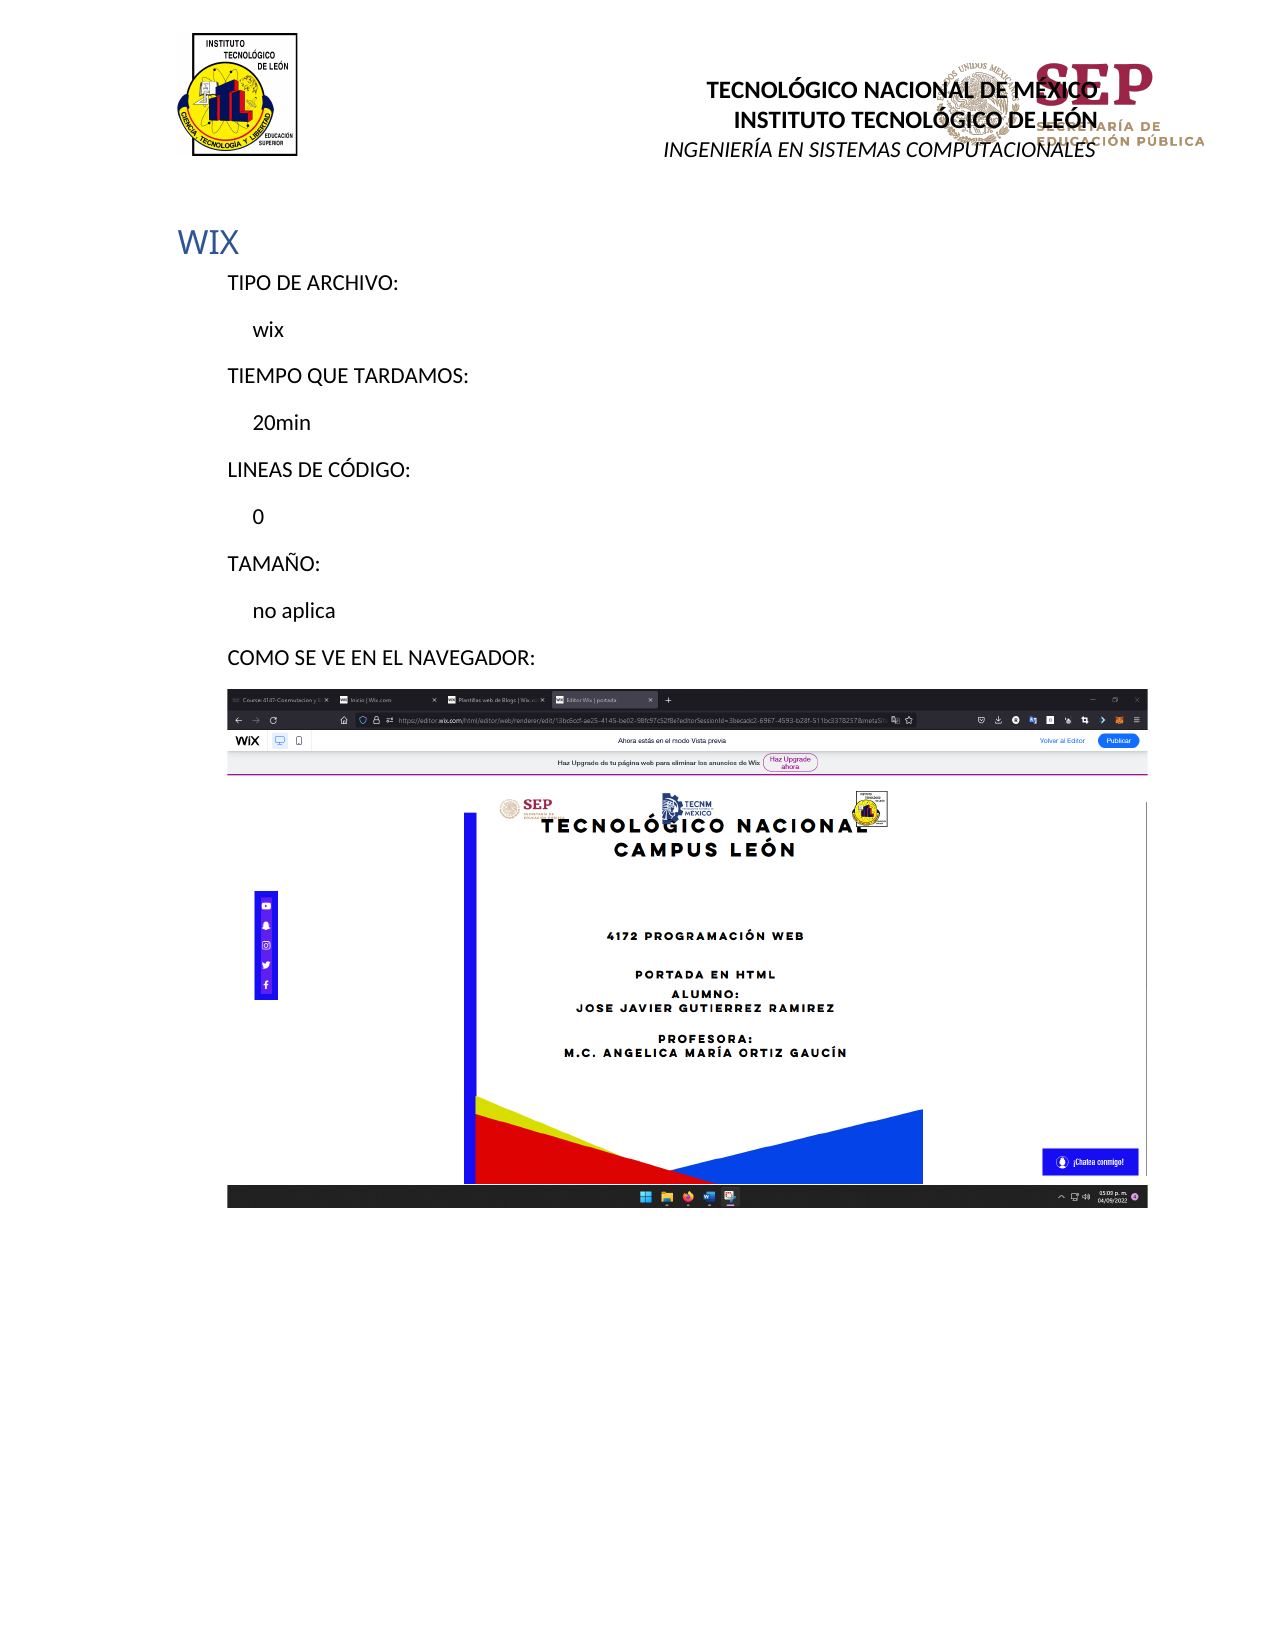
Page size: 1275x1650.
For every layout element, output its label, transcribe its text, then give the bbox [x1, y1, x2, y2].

subtitle WIX [177, 219, 1098, 264]
text wix [227, 315, 1098, 343]
text TAMAÑO: [227, 549, 1098, 577]
picture [936, 63, 1205, 146]
text 0 [227, 502, 1098, 530]
text TIPO DE ARCHIVO: [227, 268, 1098, 296]
text no aplica [227, 596, 1098, 624]
picture [936, 114, 945, 125]
picture [227, 689, 1148, 1208]
text LINEAS DE CÓDIGO: [227, 455, 1098, 483]
text 20min [227, 408, 1098, 436]
text TIEMPO QUE TARDAMOS: [227, 362, 1098, 389]
picture [177, 33, 298, 156]
text COMO SE VE EN EL NAVEGADOR: [227, 643, 1098, 671]
